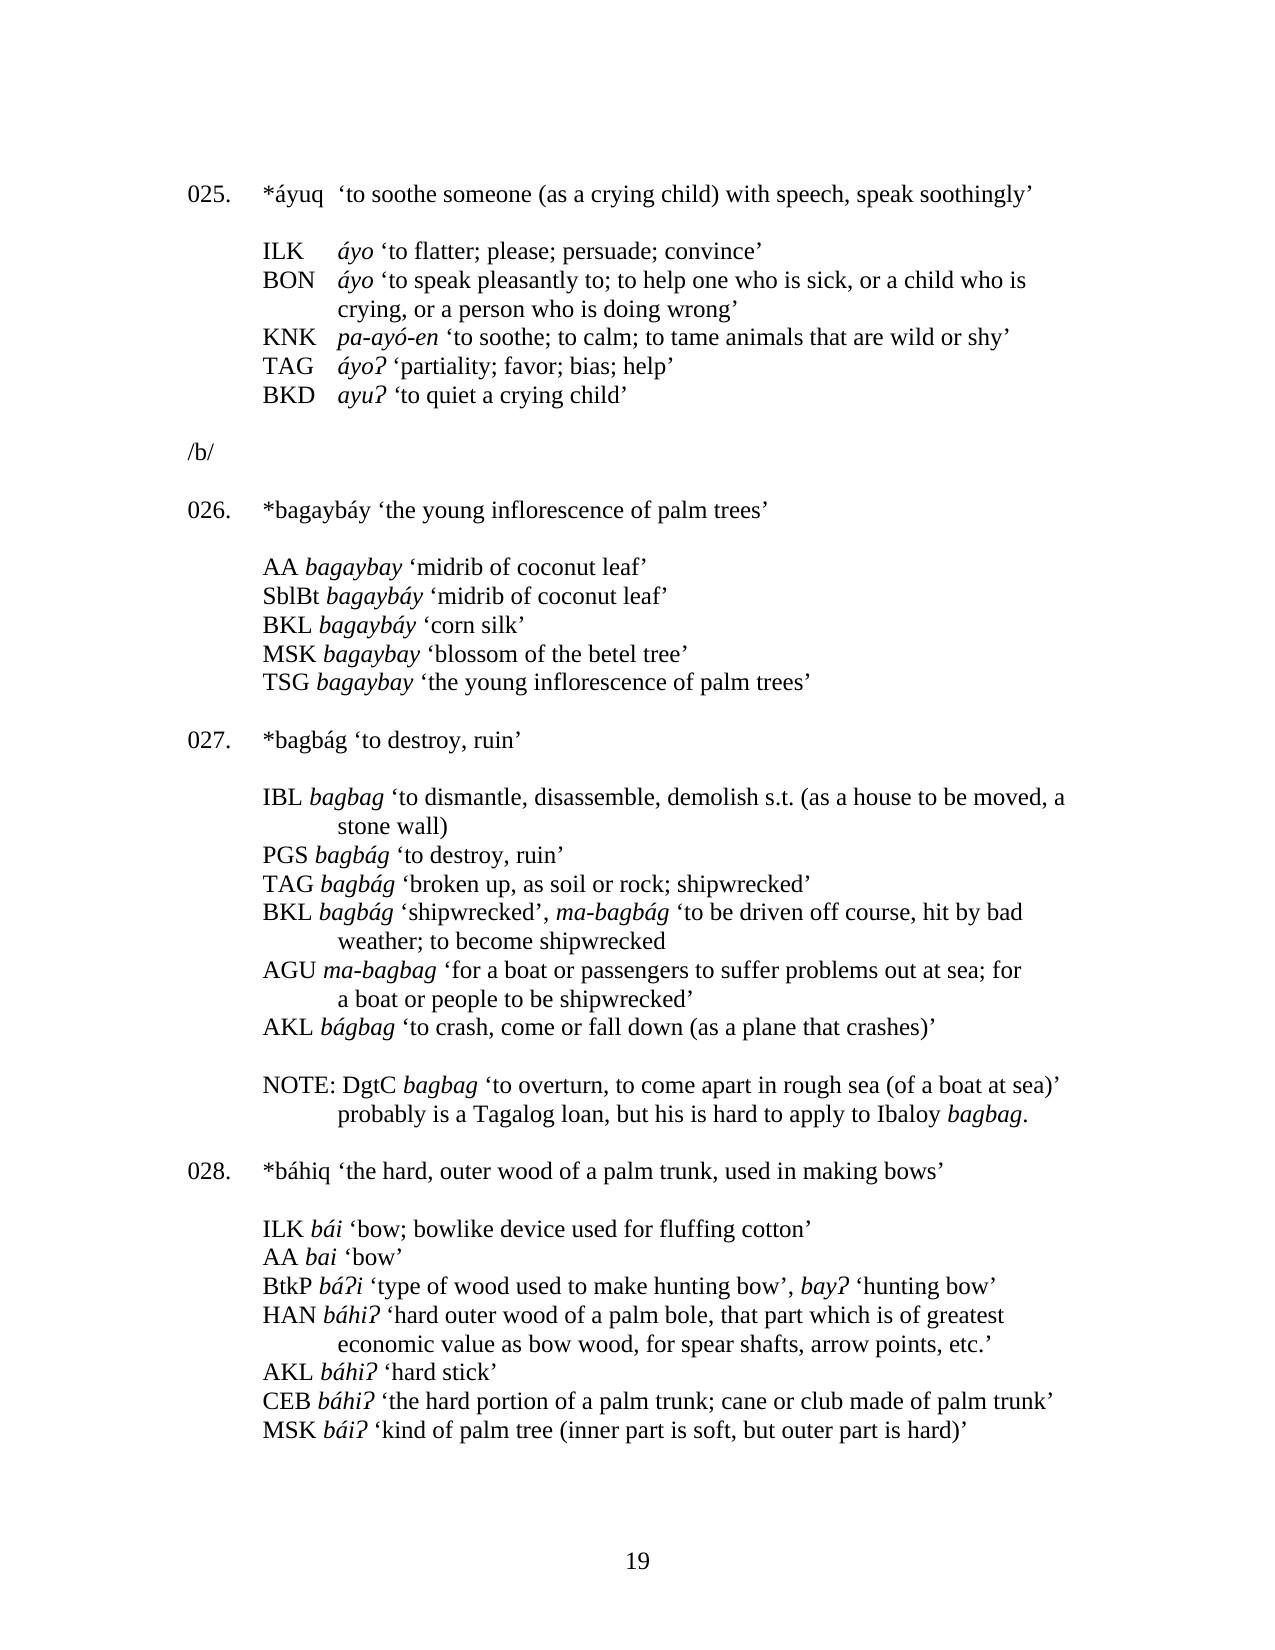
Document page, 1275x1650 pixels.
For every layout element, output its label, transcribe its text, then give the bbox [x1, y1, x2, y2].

text weather; to become shipwrecked [262, 926, 1087, 955]
text SblBt bagaybáy ‘midrib of coconut leaf’ [187, 581, 1087, 610]
text NOTE: DgtC bagbag ‘to overturn, to come apart in rough sea (of a boat at sea)’ [187, 1070, 1087, 1099]
text AA bai ‘bow’ [187, 1242, 1087, 1271]
text BKL bagbág ‘shipwrecked’, ma-bagbág ‘to be driven off course, hit by bad [187, 897, 1087, 926]
text probably is a Tagalog loan, but his is hard to apply to Ibaloy bagbag. [262, 1099, 1087, 1127]
text PGS bagbág ‘to destroy, ruin’ [187, 840, 1087, 869]
text MSK báiɁ ‘kind of palm tree (inner part is soft, but outer part is hard)’ [187, 1415, 1087, 1444]
text BKD ayuɁ ‘to quiet a crying child’ [187, 380, 1087, 409]
text AKL bágbag ‘to crash, come or fall down (as a plane that crashes)’ [187, 1012, 1087, 1041]
text BKL bagaybáy ‘corn silk’ [187, 610, 1087, 639]
text TAG bagbág ‘broken up, as soil or rock; shipwrecked’ [187, 869, 1087, 897]
text KNK pa-ayó-en ‘to soothe; to calm; to tame animals that are wild or shy’ [187, 322, 1087, 351]
text ILK bái ‘bow; bowlike device used for fluffing cotton’ [187, 1214, 1087, 1242]
text CEB báhiɁ ‘the hard portion of a palm trunk; cane or club made of palm trunk’ [187, 1386, 1087, 1415]
text ILK áyo ‘to flatter; please; persuade; convince’ [187, 236, 1087, 265]
text 027. *bagbág ‘to destroy, ruin’ [187, 725, 1087, 754]
text 026. *bagaybáy ‘the young inflorescence of palm trees’ [187, 495, 1087, 524]
text BON áyo ‘to speak pleasantly to; to help one who is sick, or a child who is crying, or a person who is doing wrong’ [262, 265, 1087, 322]
text AA bagaybay ‘midrib of coconut leaf’ [187, 552, 1087, 581]
text AKL báhiɁ ‘hard stick’ [187, 1357, 1087, 1386]
text TSG bagaybay ‘the young inflorescence of palm trees’ [187, 667, 1087, 696]
text MSK bagaybay ‘blossom of the betel tree’ [187, 639, 1087, 667]
text HAN báhiɁ ‘hard outer wood of a palm bole, that part which is of greatest [187, 1300, 1087, 1329]
text BtkP báɁi ‘type of wood used to make hunting bow’, bayɁ ‘hunting bow’ [187, 1271, 1087, 1300]
text stone wall) [337, 811, 1087, 840]
text a boat or people to be shipwrecked’ [262, 984, 1087, 1012]
text economic value as bow wood, for spear shafts, arrow points, etc.’ [262, 1329, 1087, 1357]
text 025. *áyuq ‘to soothe someone (as a crying child) with speech, speak soothingly’ [187, 179, 1087, 207]
text IBL bagbag ‘to dismantle, disassemble, demolish s.t. (as a house to be moved, a [262, 782, 1087, 811]
text AGU ma-bagbag ‘for a boat or passengers to suffer problems out at sea; for [187, 955, 1087, 984]
text 028. *báhiq ‘the hard, outer wood of a palm trunk, used in making bows’ [187, 1156, 1087, 1185]
text /b/ [187, 437, 1087, 466]
text TAG áyoɁ ‘partiality; favor; bias; help’ [187, 351, 1087, 380]
